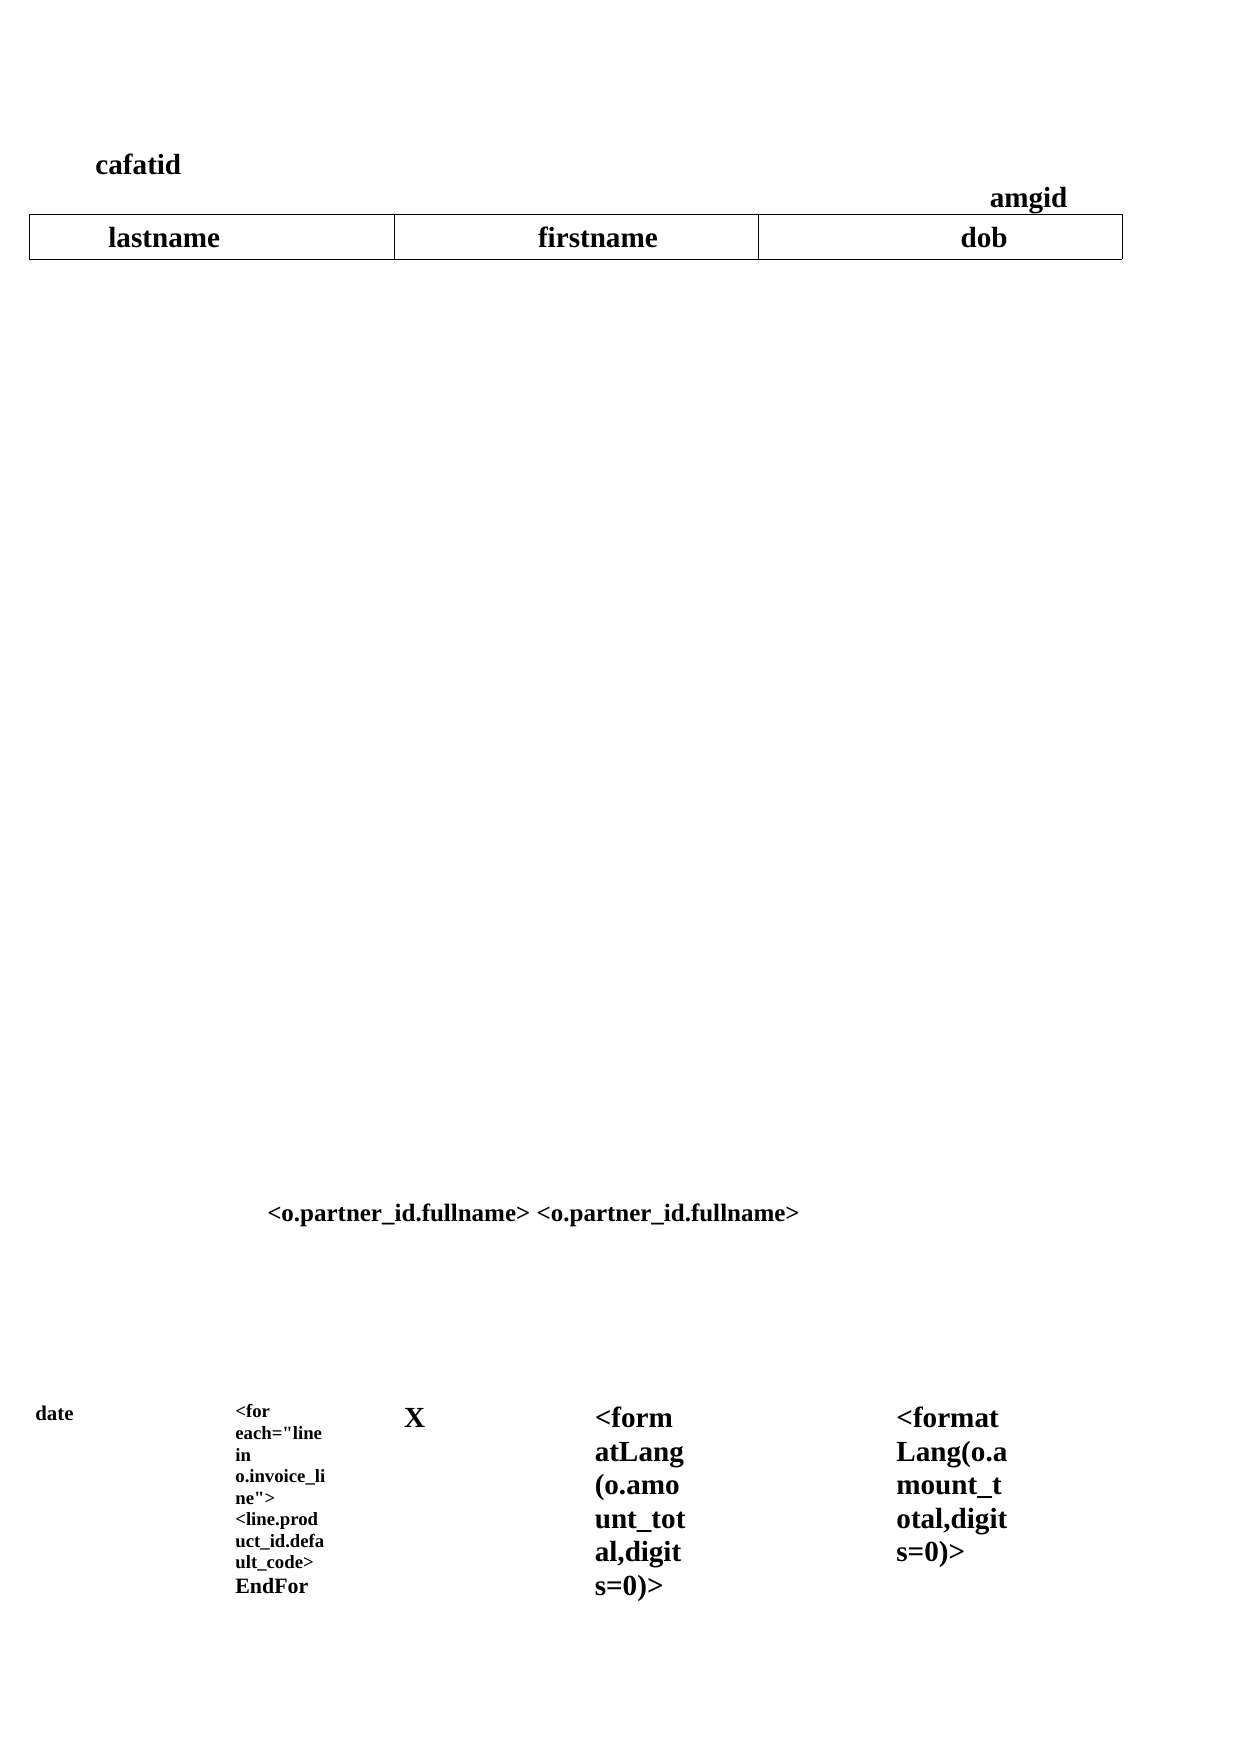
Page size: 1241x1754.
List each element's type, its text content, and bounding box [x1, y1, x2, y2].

table_header [140, 1395, 229, 1607]
table_header [692, 1395, 834, 1607]
table_header [481, 1395, 589, 1607]
table_header <for each="line in o.invoice_line"> <line.product_id.default_code> EndFor [230, 1395, 331, 1607]
table_header [834, 1395, 890, 1607]
text <o.partner_id.fullname> <o.partner_id.fullname> [29, 1198, 1122, 1227]
table_header lastname [30, 215, 394, 259]
table_header X [398, 1395, 481, 1607]
text cafatid [29, 147, 1122, 180]
table_header firstname [395, 215, 758, 259]
table_header <formatLang(o.amount_total,digits=0)> [890, 1395, 1020, 1607]
text amgid [29, 180, 1122, 214]
table_header [331, 1395, 398, 1607]
table_header dob [759, 215, 1122, 259]
table_header date [30, 1395, 140, 1607]
table_header <formatLang(o.amount_total,digits=0)> [589, 1395, 692, 1607]
